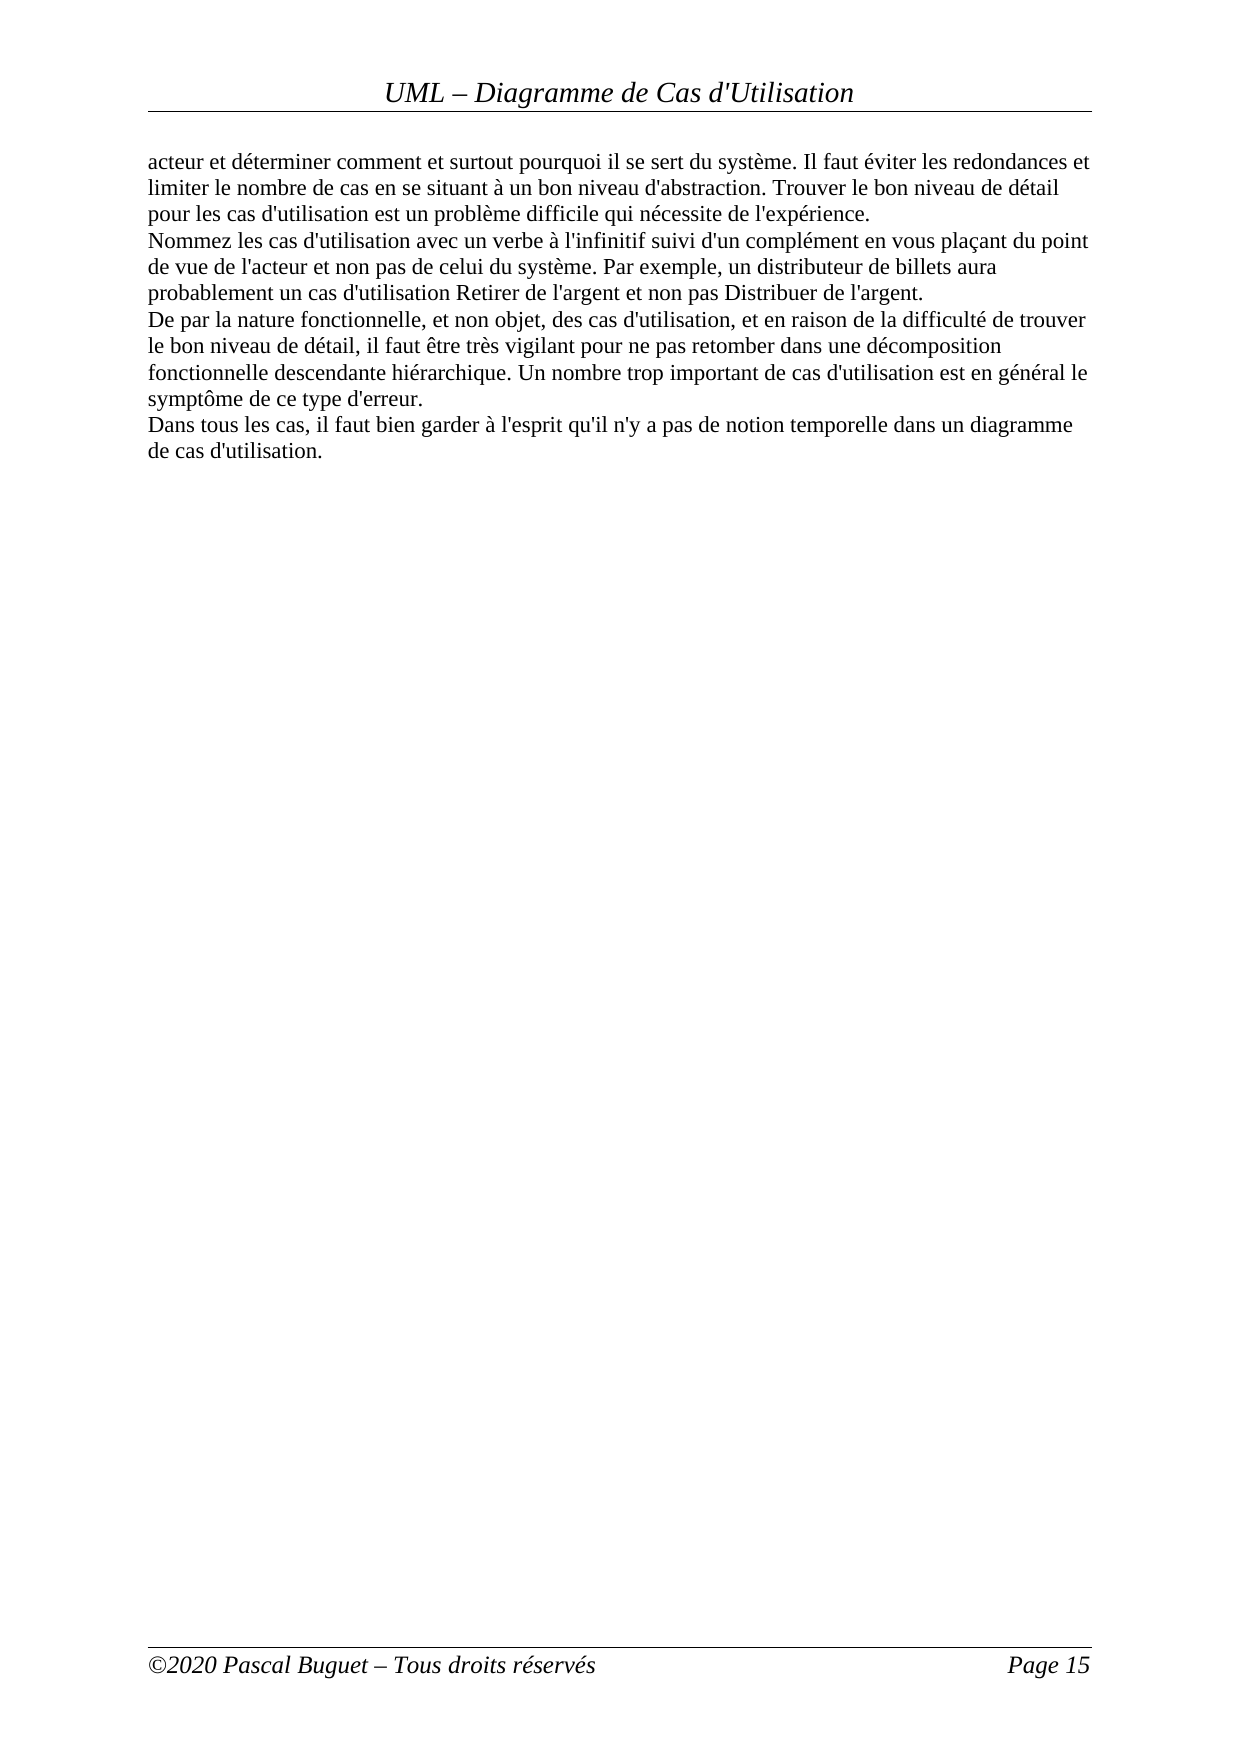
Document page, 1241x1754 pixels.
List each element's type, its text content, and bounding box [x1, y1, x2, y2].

text Nommez les cas d'utilisation avec un verbe à l'infinitif suivi d'un complément en vous plaçant du point de vue de l'acteur et non pas de celui du système. Par exemple, un distributeur de billets aura probablement un cas d'utilisation Retirer de l'argent et non pas Distribuer de l'argent. [148, 227, 1092, 306]
text acteur et déterminer comment et surtout pourquoi il se sert du système. Il faut éviter les redondances et limiter le nombre de cas en se situant à un bon niveau d'abstraction. Trouver le bon niveau de détail pour les cas d'utilisation est un problème difficile qui nécessite de l'expérience. [148, 148, 1092, 227]
text De par la nature fonctionnelle, et non objet, des cas d'utilisation, et en raison de la difficulté de trouver le bon niveau de détail, il faut être très vigilant pour ne pas retomber dans une décomposition fonctionnelle descendante hiérarchique. Un nombre trop important de cas d'utilisation est en général le symptôme de ce type d'erreur. [148, 306, 1092, 411]
text Dans tous les cas, il faut bien garder à l'esprit qu'il n'y a pas de notion temporelle dans un diagramme de cas d'utilisation. [148, 411, 1092, 464]
